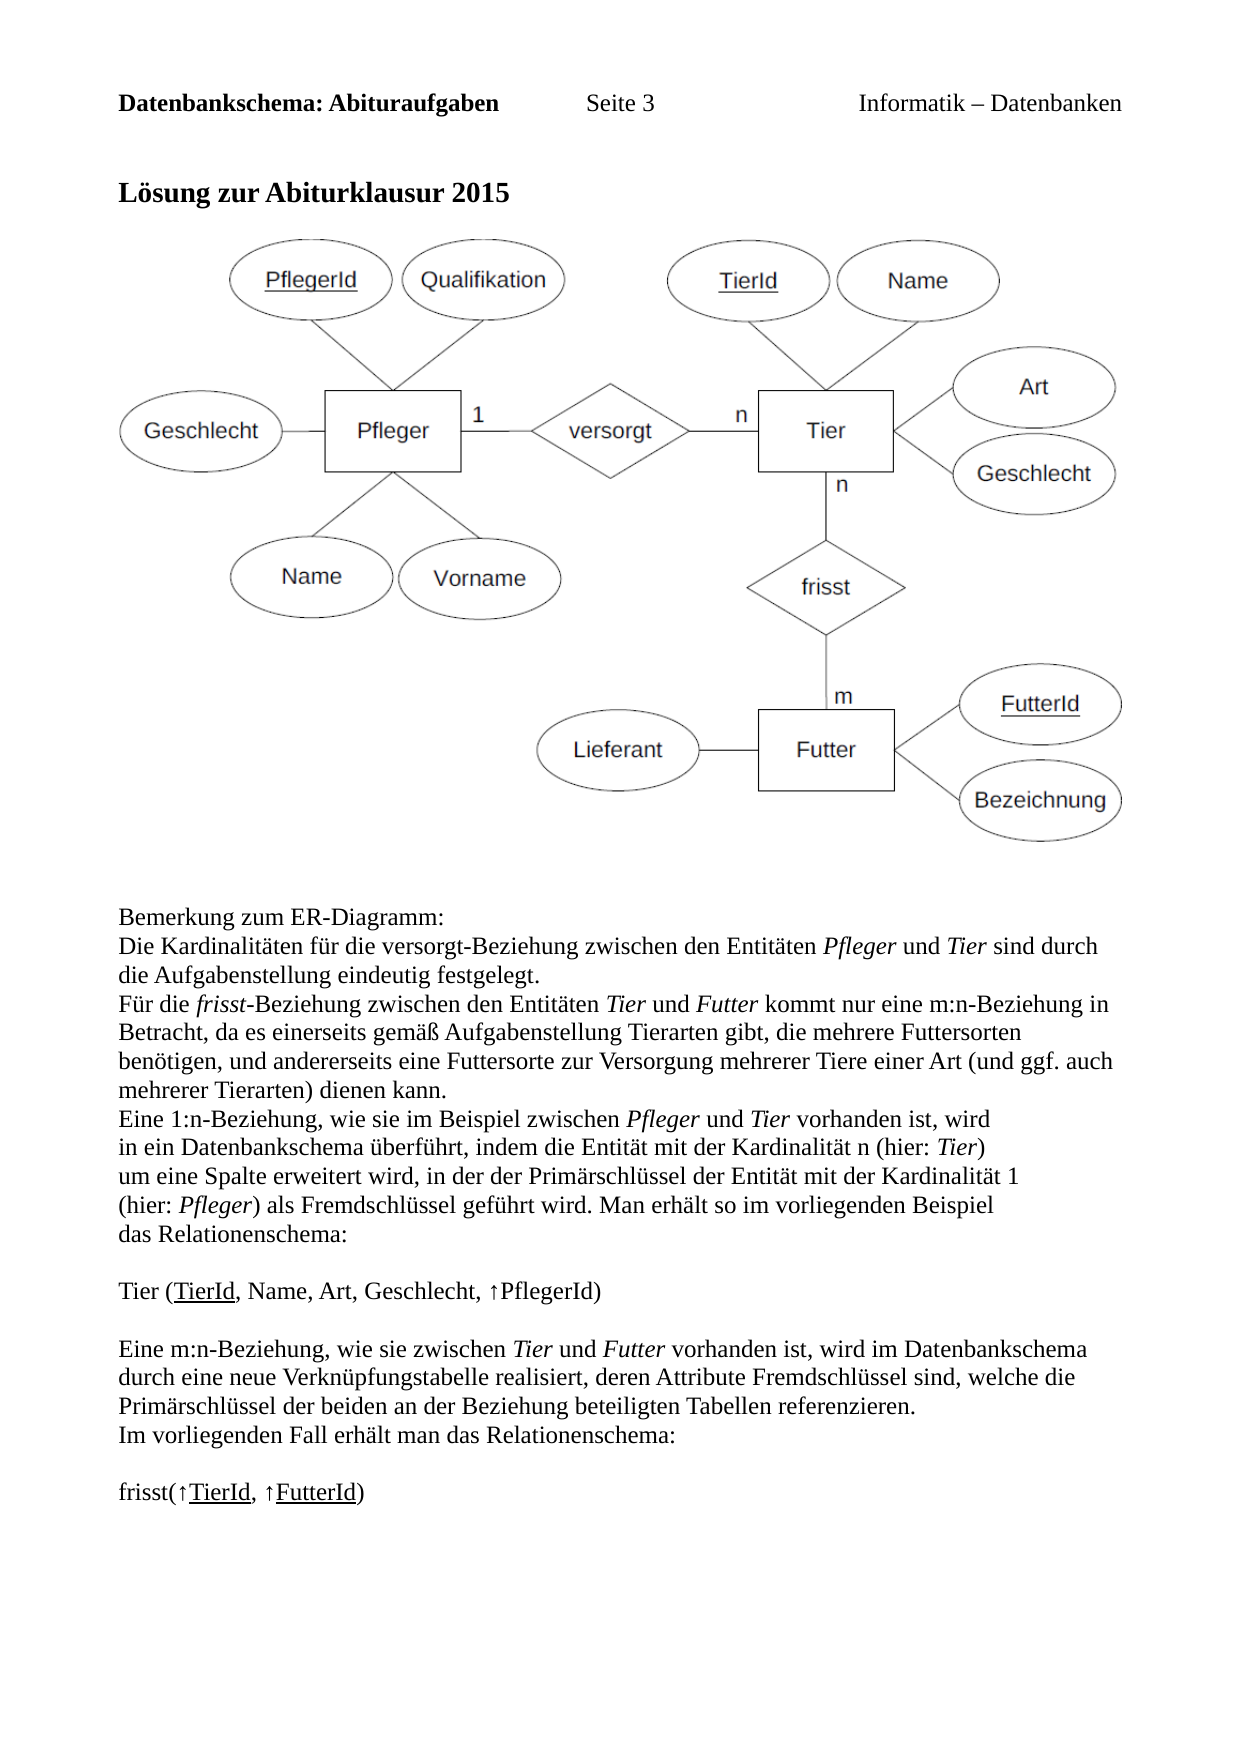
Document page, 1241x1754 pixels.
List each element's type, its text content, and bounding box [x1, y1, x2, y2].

text um eine Spalte erweitert wird, in der der Primärschlüssel der Entität mit der Kardinalität 1 [118, 1161, 1122, 1190]
text Lösung zur Abiturklausur 2015 [118, 176, 1122, 209]
text frisst(↑TierId, ↑FutterId) [118, 1477, 1122, 1506]
text Bemerkung zum ER-Diagramm: [118, 902, 1122, 931]
text Tier (TierId, Name, Art, Geschlecht, ↑PflegerId) [118, 1276, 1122, 1305]
text Die Kardinalitäten für die versorgt-Beziehung zwischen den Entitäten Pfleger und Tier sind durch die Aufgabenstellung eindeutig festgelegt. [118, 931, 1122, 989]
text Im vorliegenden Fall erhält man das Relationenschema: [118, 1420, 1122, 1449]
text Eine m:n-Beziehung, wie sie zwischen Tier und Futter vorhanden ist, wird im Datenbankschema [118, 1334, 1122, 1362]
text durch eine neue Verknüpfungstabelle realisiert, deren Attribute Fremdschlüssel sind, welche die Primärschlüssel der beiden an der Beziehung beteiligten Tabellen referenzieren. [118, 1362, 1122, 1420]
text das Relationenschema: [118, 1219, 1122, 1247]
text (hier: Pfleger) als Fremdschlüssel geführt wird. Man erhält so im vorliegenden Beispiel [118, 1190, 1122, 1219]
text Für die frisst-Beziehung zwischen den Entitäten Tier und Futter kommt nur eine m:n-Beziehung in Betracht, da es einerseits gemäß Aufgabenstellung Tierarten gibt, die mehrere Futtersorten benötigen, und andererseits eine Futtersorte zur Versorgung mehrerer Tiere einer Art (und ggf. auch mehrerer Tierarten) dienen kann. [118, 989, 1122, 1104]
picture [118, 237, 1123, 845]
text Eine 1:n-Beziehung, wie sie im Beispiel zwischen Pfleger und Tier vorhanden ist, wird [118, 1104, 1122, 1132]
text in ein Datenbankschema überführt, indem die Entität mit der Kardinalität n (hier: Tier) [118, 1132, 1122, 1161]
